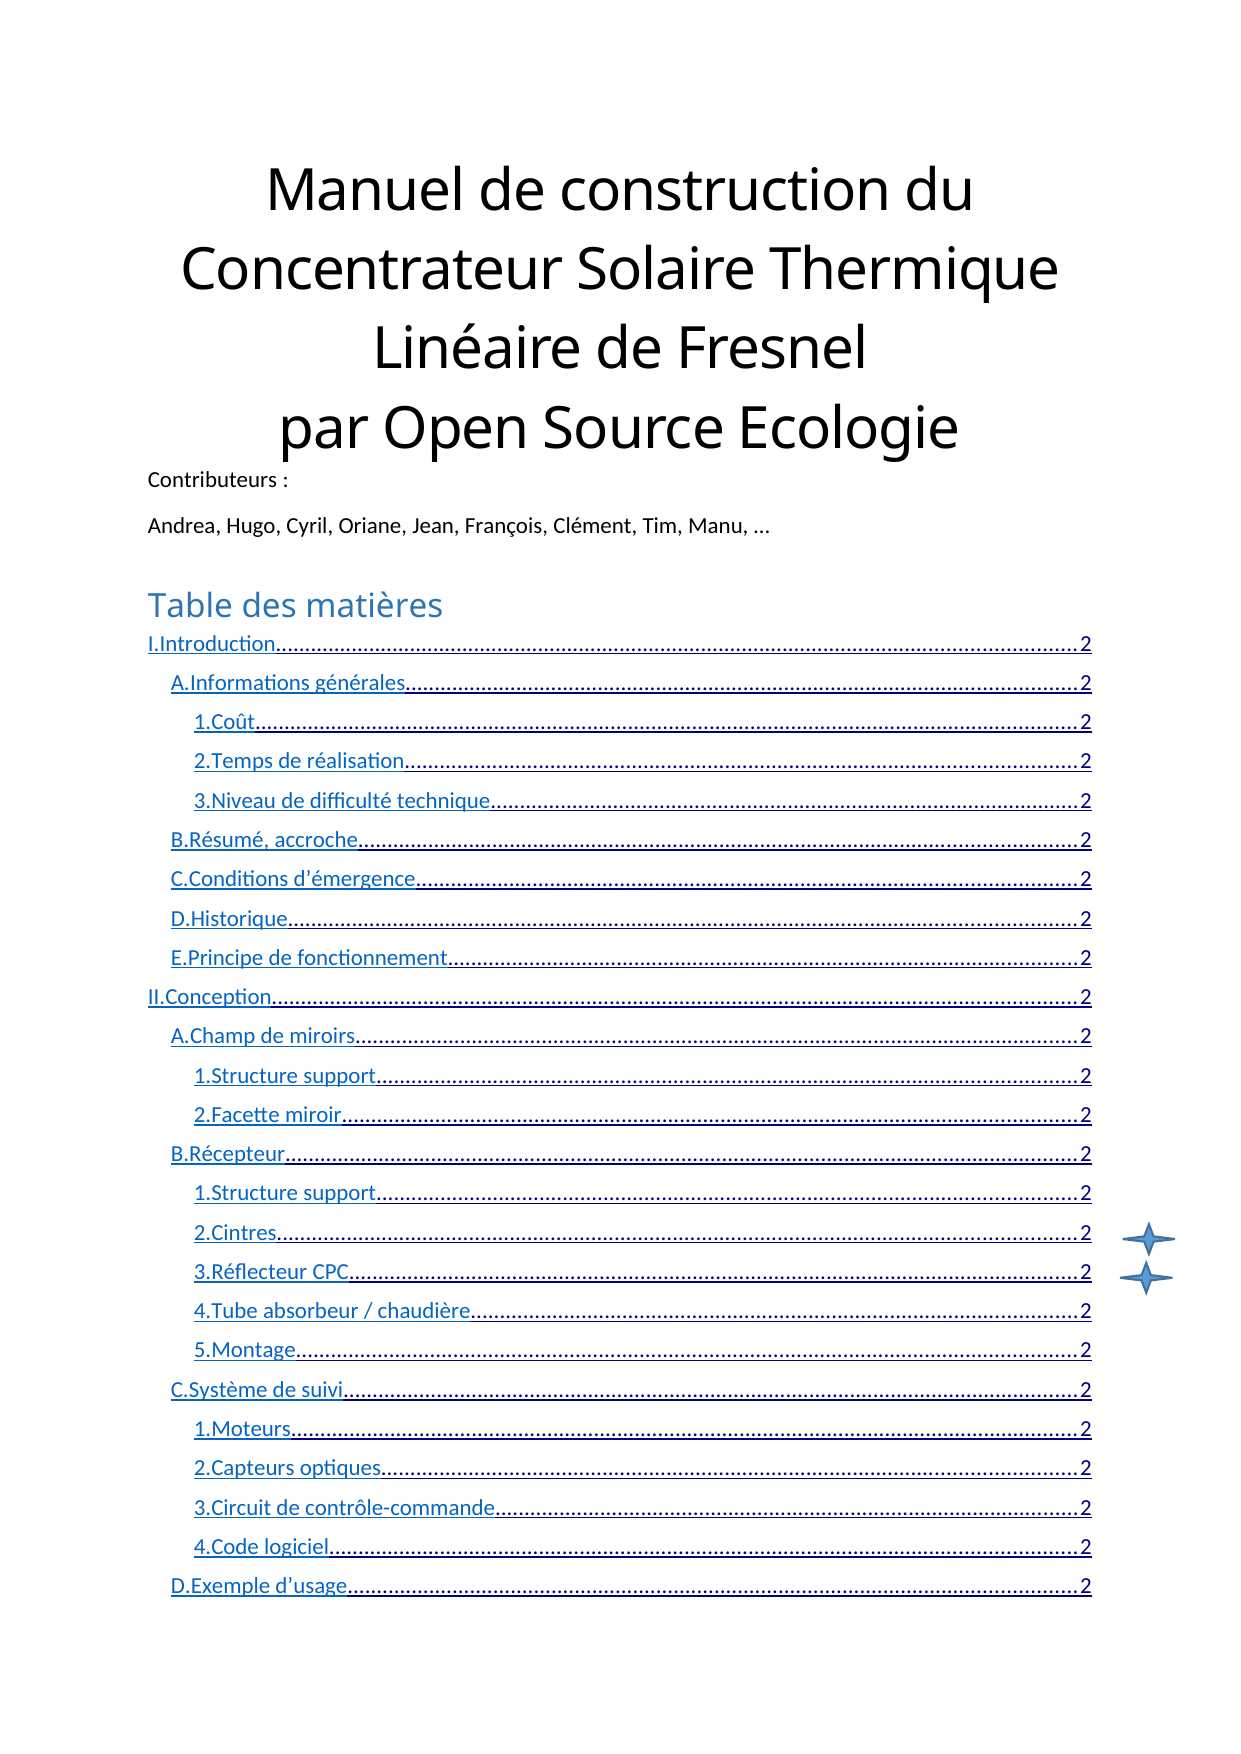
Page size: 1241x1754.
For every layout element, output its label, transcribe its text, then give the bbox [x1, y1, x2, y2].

text 1. Structure support 2 [193, 1061, 1093, 1089]
text A. Champ de miroirs 2 [171, 1021, 1093, 1049]
text 1. Structure support 2 [193, 1178, 1093, 1207]
text Andrea, Hugo, Cyril, Oriane, Jean, François, Clément, Tim, Manu, … [148, 511, 1093, 539]
text 4. Code logiciel 2 [193, 1532, 1093, 1560]
text B. Résumé, accroche 2 [171, 825, 1093, 853]
text C. Système de suivi 2 [171, 1375, 1093, 1403]
text 3. Circuit de contrôle-commande 2 [193, 1493, 1093, 1521]
text 3. Niveau de difficulté technique 2 [193, 786, 1093, 814]
text 5. Montage 2 [193, 1336, 1093, 1364]
text 2. Cintres 2 [193, 1218, 1093, 1246]
text D. Historique 2 [171, 904, 1093, 932]
text A. Informations générales 2 [171, 668, 1093, 696]
text E. Principe de fonctionnement 2 [171, 943, 1093, 971]
text 2. Temps de réalisation 2 [193, 747, 1093, 774]
text 2. Facette miroir 2 [193, 1100, 1093, 1128]
text Manuel de construction du Concentrateur Solaire Thermique Linéaire de Fresnel par Open Source Ecologie [148, 148, 1093, 466]
text B. Récepteur 2 [171, 1139, 1093, 1167]
text 3. Réflecteur CPC 2 [193, 1257, 1093, 1285]
text I. Introduction 2 [148, 629, 1093, 657]
text Table des matières [148, 582, 1093, 627]
text Contributeurs : [148, 466, 1093, 493]
text 1. Coût 2 [193, 707, 1093, 735]
text 2. Capteurs optiques 2 [193, 1453, 1093, 1481]
text 4. Tube absorbeur / chaudière 2 [193, 1296, 1093, 1324]
text D. Exemple d’usage 2 [171, 1571, 1093, 1599]
text II. Conception 2 [148, 982, 1093, 1010]
text 1. Moteurs 2 [193, 1414, 1093, 1442]
text C. Conditions d’émergence 2 [171, 864, 1093, 892]
